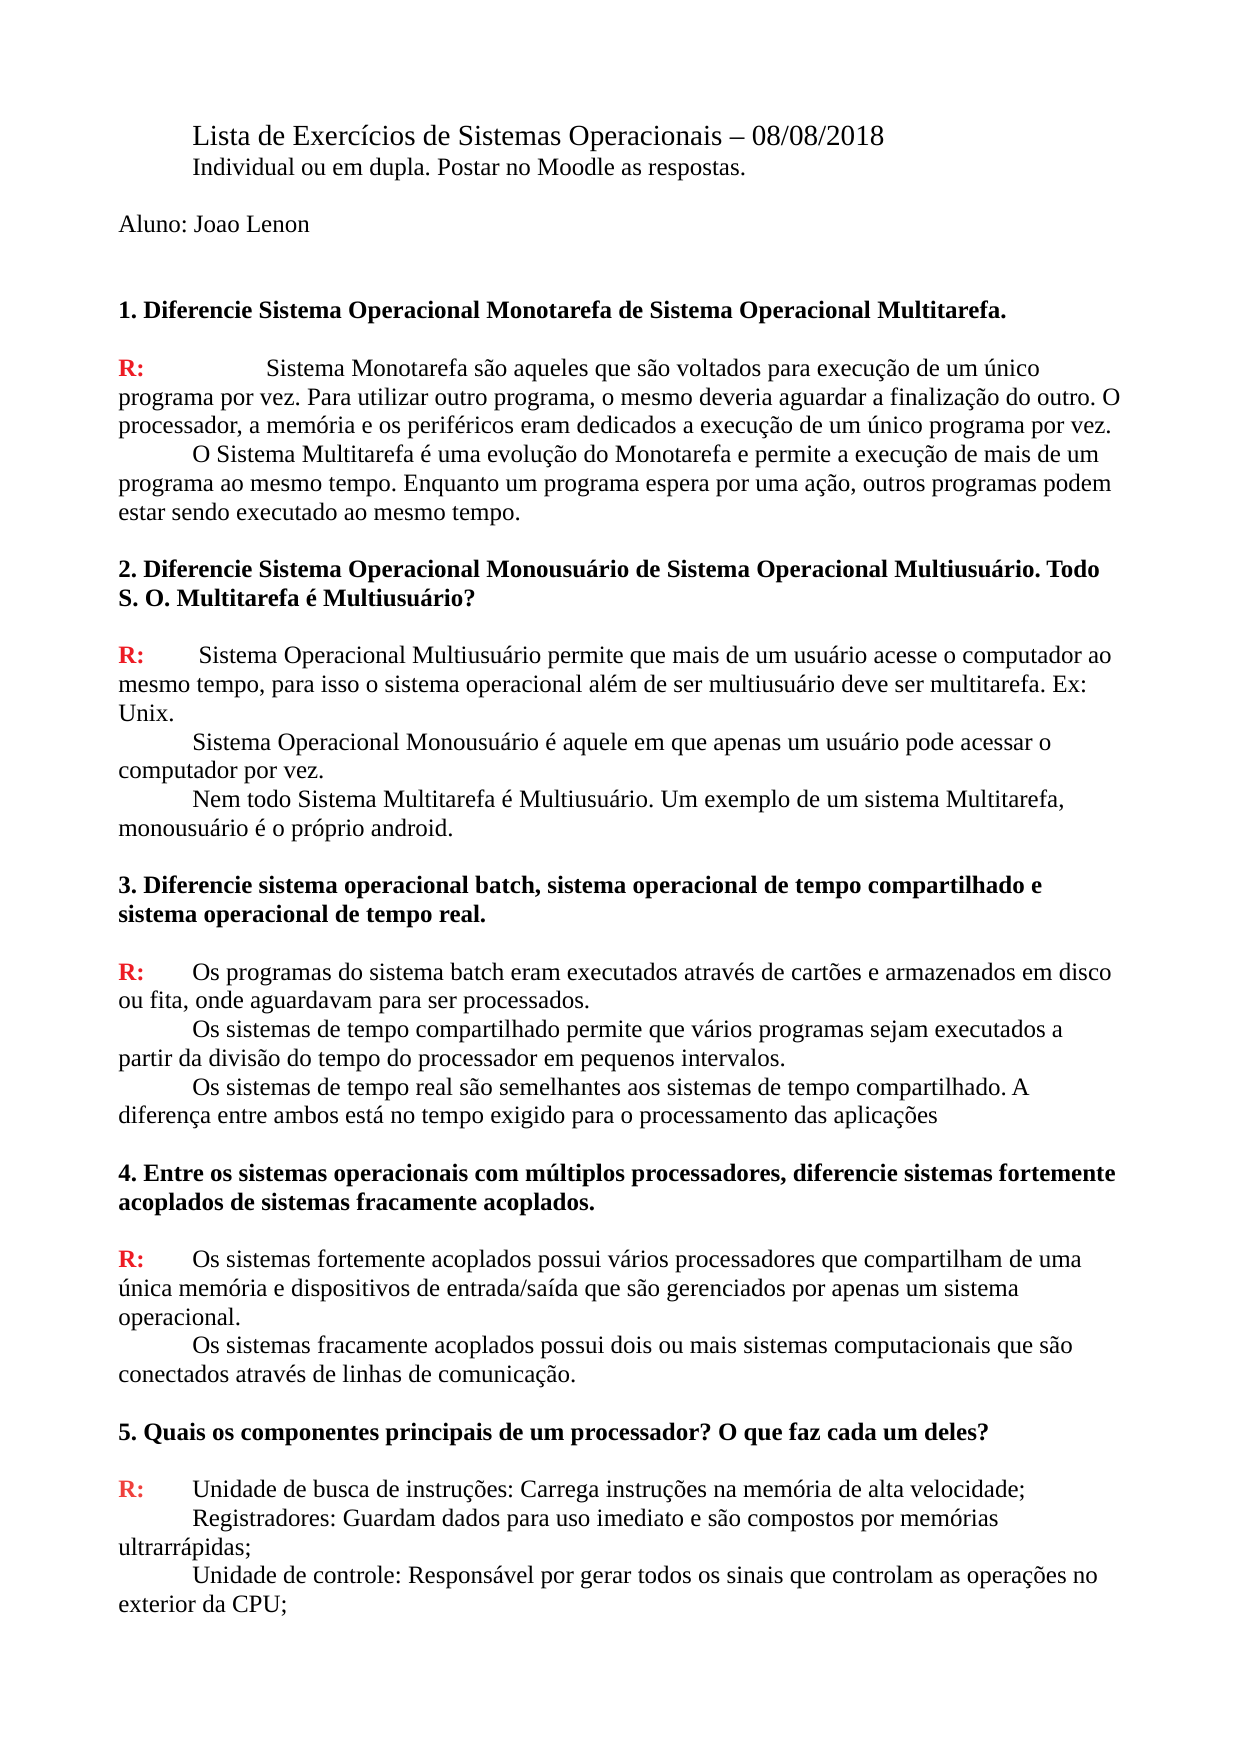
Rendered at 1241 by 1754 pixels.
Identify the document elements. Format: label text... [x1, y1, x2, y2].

text Os sistemas fracamente acoplados possui dois ou mais sistemas computacionais que são conectados através de linhas de comunicação. [118, 1330, 1122, 1388]
text R: Sistema Operacional Multiusuário permite que mais de um usuário acesse o computador ao mesmo tempo, para isso o sistema operacional além de ser multiusuário deve ser multitarefa. Ex: Unix. [118, 640, 1122, 727]
text R: Os sistemas fortemente acoplados possui vários processadores que compartilham de uma única memória e dispositivos de entrada/saída que são gerenciados por apenas um sistema operacional. [118, 1244, 1122, 1330]
text Nem todo Sistema Multitarefa é Multiusuário. Um exemplo de um sistema Multitarefa, monousuário é o próprio android. [118, 784, 1122, 842]
text 4. Entre os sistemas operacionais com múltiplos processadores, diferencie sistemas fortemente acoplados de sistemas fracamente acoplados. [118, 1158, 1122, 1215]
text Unidade de controle: Responsável por gerar todos os sinais que controlam as operações no exterior da CPU; [118, 1560, 1122, 1618]
text 5. Quais os componentes principais de um processador? O que faz cada um deles? [118, 1417, 1122, 1445]
text 2. Diferencie Sistema Operacional Monousuário de Sistema Operacional Multiusuário. Todo S. O. Multitarefa é Multiusuário? [118, 554, 1122, 612]
text R: Os programas do sistema batch eram executados através de cartões e armazenados em disco ou fita, onde aguardavam para ser processados. [118, 957, 1122, 1014]
text Registradores: Guardam dados para uso imediato e são compostos por memórias ultrarrápidas; [118, 1503, 1122, 1560]
text R: Unidade de busca de instruções: Carrega instruções na memória de alta velocidade; [118, 1474, 1122, 1503]
text Aluno: Joao Lenon [118, 209, 1122, 238]
text Lista de Exercícios de Sistemas Operacionais – 08/08/2018 [118, 118, 1122, 152]
text Individual ou em dupla. Postar no Moodle as respostas. [118, 152, 1122, 180]
text O Sistema Multitarefa é uma evolução do Monotarefa e permite a execução de mais de um programa ao mesmo tempo. Enquanto um programa espera por uma ação, outros programas podem estar sendo executado ao mesmo tempo. [118, 439, 1122, 525]
text Os sistemas de tempo compartilhado permite que vários programas sejam executados a partir da divisão do tempo do processador em pequenos intervalos. [118, 1014, 1122, 1072]
text R: Sistema Monotarefa são aqueles que são voltados para execução de um único programa por vez. Para utilizar outro programa, o mesmo deveria aguardar a finalização do outro. O processador, a memória e os periféricos eram dedicados a execução de um único programa por vez. [118, 353, 1122, 439]
text 1. Diferencie Sistema Operacional Monotarefa de Sistema Operacional Multitarefa. [118, 295, 1122, 324]
text Sistema Operacional Monousuário é aquele em que apenas um usuário pode acessar o computador por vez. [118, 727, 1122, 784]
text 3. Diferencie sistema operacional batch, sistema operacional de tempo compartilhado e sistema operacional de tempo real. [118, 870, 1122, 928]
text Os sistemas de tempo real são semelhantes aos sistemas de tempo compartilhado. A diferença entre ambos está no tempo exigido para o processamento das aplicações [118, 1072, 1122, 1129]
